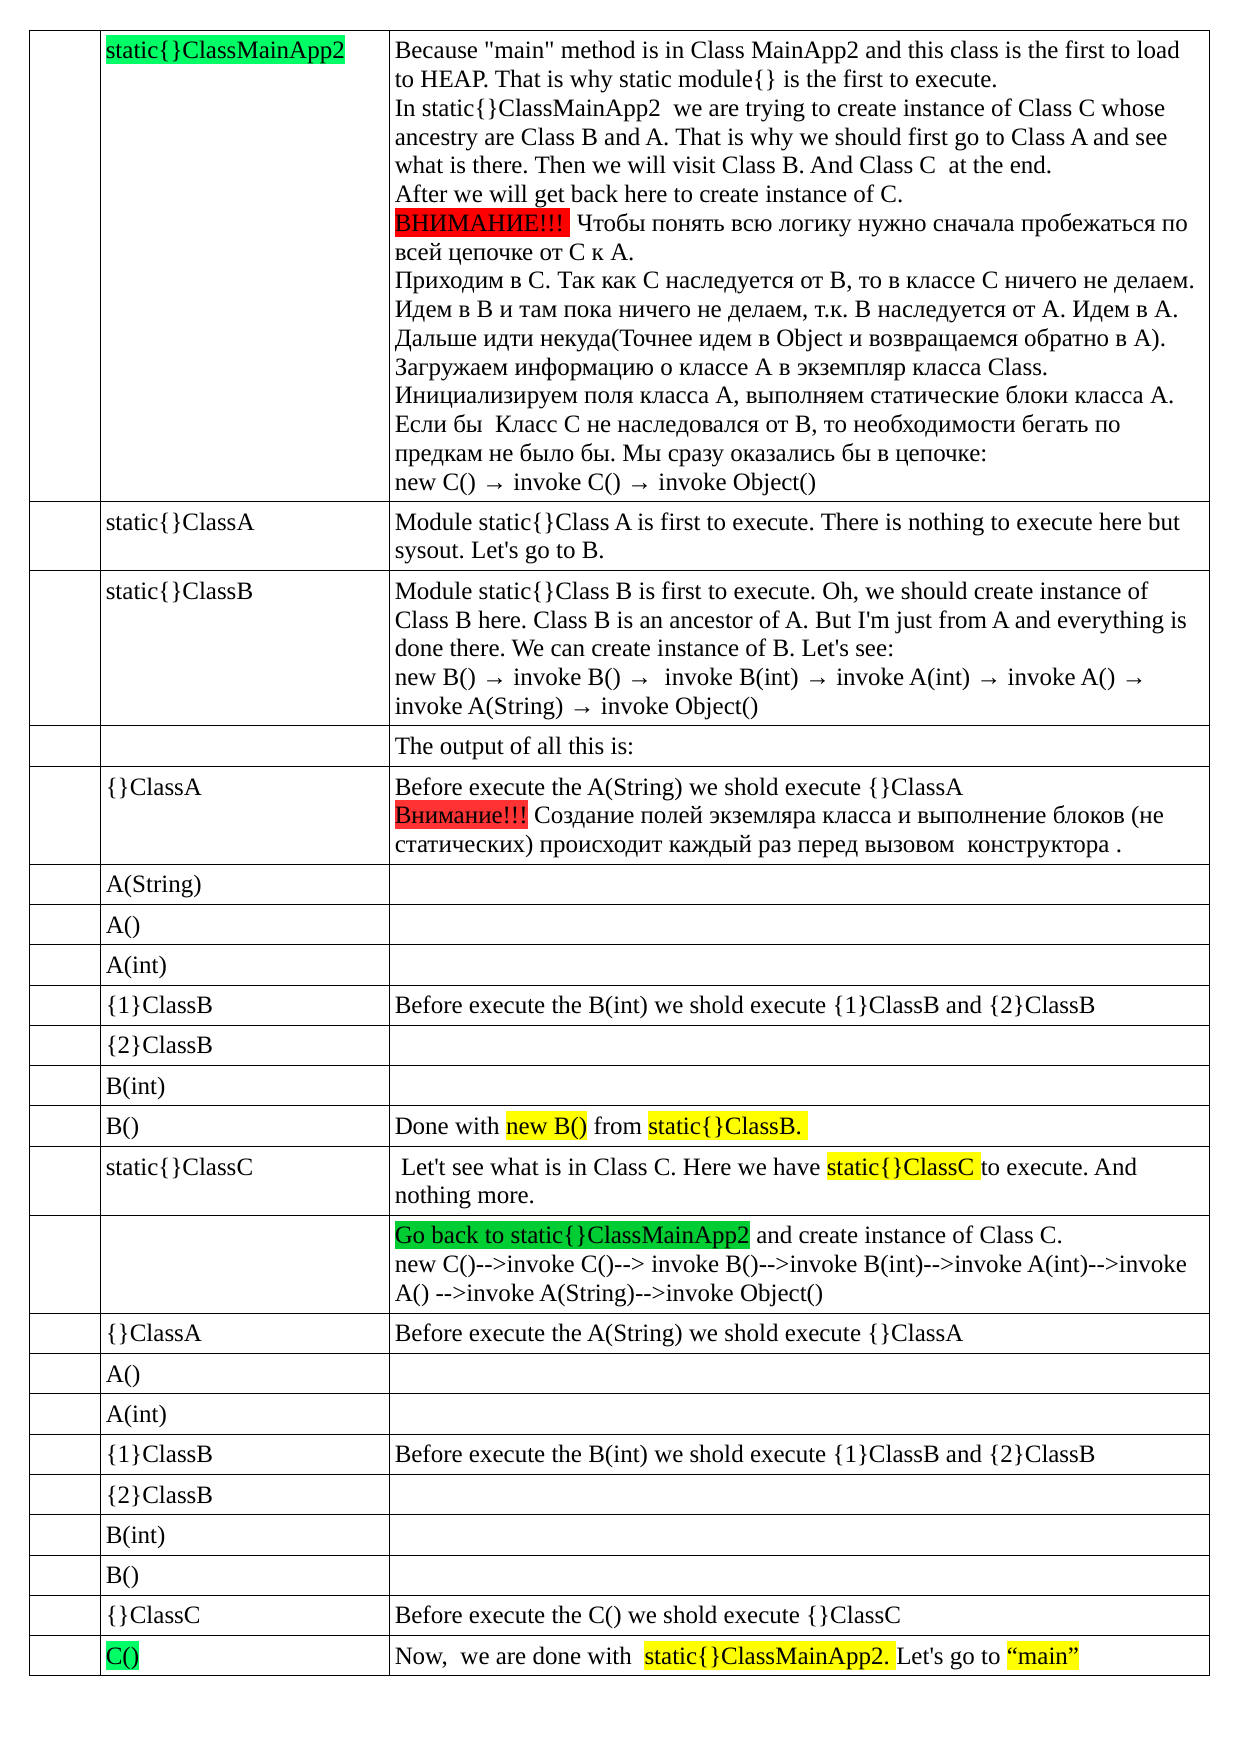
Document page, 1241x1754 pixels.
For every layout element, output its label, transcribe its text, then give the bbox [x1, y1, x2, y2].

table_cell [30, 1394, 100, 1433]
table_cell [30, 1596, 100, 1635]
table_cell Before execute the C() we shold execute {}ClassC [390, 1596, 1209, 1635]
table_cell Go back to static{}ClassMainApp2 and create instance of Class C. new C()-->invoke C()--> invoke B()-->invoke B(int)-->invoke A(int)-->invoke A() -->invoke A(String)-->invoke Object() [390, 1216, 1209, 1313]
table_cell [101, 1216, 389, 1313]
table_cell [30, 1354, 100, 1393]
table_cell Before execute the B(int) we shold execute {1}ClassB and {2}ClassB [390, 1435, 1209, 1474]
table_cell [390, 1354, 1209, 1393]
table_cell static{}ClassC [101, 1147, 389, 1215]
table_cell {1}ClassB [101, 986, 389, 1025]
table_cell B() [101, 1106, 389, 1146]
table_cell static{}ClassA [101, 502, 389, 570]
table_cell Before execute the B(int) we shold execute {1}ClassB and {2}ClassB [390, 986, 1209, 1025]
table_cell A(String) [101, 865, 389, 904]
table_cell [390, 1066, 1209, 1105]
table_cell A() [101, 905, 389, 944]
table_cell [30, 905, 100, 944]
table_cell A() [101, 1354, 389, 1393]
table_cell [101, 726, 389, 766]
table_cell [30, 1147, 100, 1215]
table_cell B(int) [101, 1066, 389, 1105]
table_cell [30, 945, 100, 984]
table_cell Before execute the A(String) we shold execute {}ClassA [390, 1314, 1209, 1353]
table_cell [30, 571, 100, 725]
table_cell {}ClassA [101, 1314, 389, 1353]
table_cell [390, 1475, 1209, 1514]
table_cell The output of all this is: [390, 726, 1209, 766]
table_cell [390, 1515, 1209, 1554]
table_cell Module static{}Class A is first to execute. There is nothing to execute here but sysout. Let's go to B. [390, 502, 1209, 570]
table_cell [30, 1475, 100, 1514]
table_cell static{}ClassB [101, 571, 389, 725]
table_cell {}ClassA [101, 767, 389, 863]
table_cell [30, 502, 100, 570]
table_cell [30, 1556, 100, 1595]
table_header Because "main" method is in Class MainApp2 and this class is the first to load to HEAP. That is why static module{} is the first to execute. In static{}ClassMainApp2 we are trying to create instance of Class C whose ancestry are Class B and A. That is why we should first go to Class A and see what is there. Then we will visit Class B. And Class C at the end. After we will get back here to create instance of C. ВНИМАНИЕ!!! Чтобы понять всю логику нужно сначала пробежаться по всей цепочке от С к А. Приходим в С. Так как С наследуется от В, то в классе С ничего не делаем. Идем в В и там пока ничего не делаем, т.к. В наследуется от А. Идем в А. Дальше идти некуда(Точнее идем в Object и возвращаемся обратно в А). Загружаем информацию о классе А в экземпляр класса Class. Инициализируем поля класса А, выполняем статические блоки класса А. Если бы Класс С не наследовался от B, то необходимости бегать по предкам не было бы. Мы сразу оказались бы в цепочке: new C() → invoke C() → invoke Object() [390, 31, 1209, 501]
table_cell {1}ClassB [101, 1435, 389, 1474]
table_cell [390, 1556, 1209, 1595]
table_cell [30, 1216, 100, 1313]
table_cell [30, 1435, 100, 1474]
table_cell Now, we are done with static{}ClassMainApp2. Let's go to “main” [390, 1636, 1209, 1675]
table_cell A(int) [101, 945, 389, 984]
table_cell [390, 945, 1209, 984]
table_header static{}ClassMainApp2 [101, 31, 389, 501]
table_cell Let't see what is in Class C. Here we have static{}ClassC to execute. And nothing more. [390, 1147, 1209, 1215]
table_cell [30, 767, 100, 863]
table_cell [30, 865, 100, 904]
table_cell {2}ClassB [101, 1026, 389, 1065]
table_cell [30, 726, 100, 766]
table_cell B() [101, 1556, 389, 1595]
table_cell [390, 905, 1209, 944]
table_cell [390, 865, 1209, 904]
table_cell [30, 1515, 100, 1554]
table_cell [30, 1636, 100, 1675]
table_cell [390, 1026, 1209, 1065]
table_cell [390, 1394, 1209, 1433]
table_cell B(int) [101, 1515, 389, 1554]
table_cell [30, 986, 100, 1025]
table_cell {2}ClassB [101, 1475, 389, 1514]
table_cell [30, 1106, 100, 1146]
table_cell {}ClassC [101, 1596, 389, 1635]
table_cell [30, 1066, 100, 1105]
table_cell A(int) [101, 1394, 389, 1433]
table_cell [30, 1026, 100, 1065]
table_cell Module static{}Class B is first to execute. Oh, we should create instance of Class B here. Class B is an ancestor of A. But I'm just from A and everything is done there. We can create instance of B. Let's see: new B() → invoke B() → invoke B(int) → invoke A(int) → invoke A() → invoke A(String) → invoke Object() [390, 571, 1209, 725]
table_cell Before execute the A(String) we shold execute {}ClassA Внимание!!! Создание полей экземляра класса и выполнение блоков (не статических) происходит каждый раз перед вызовом конструктора . [390, 767, 1209, 863]
table_header [30, 31, 100, 501]
table_cell Done with new B() from static{}ClassB. [390, 1106, 1209, 1146]
table_cell [30, 1314, 100, 1353]
table_cell C() [101, 1636, 389, 1675]
